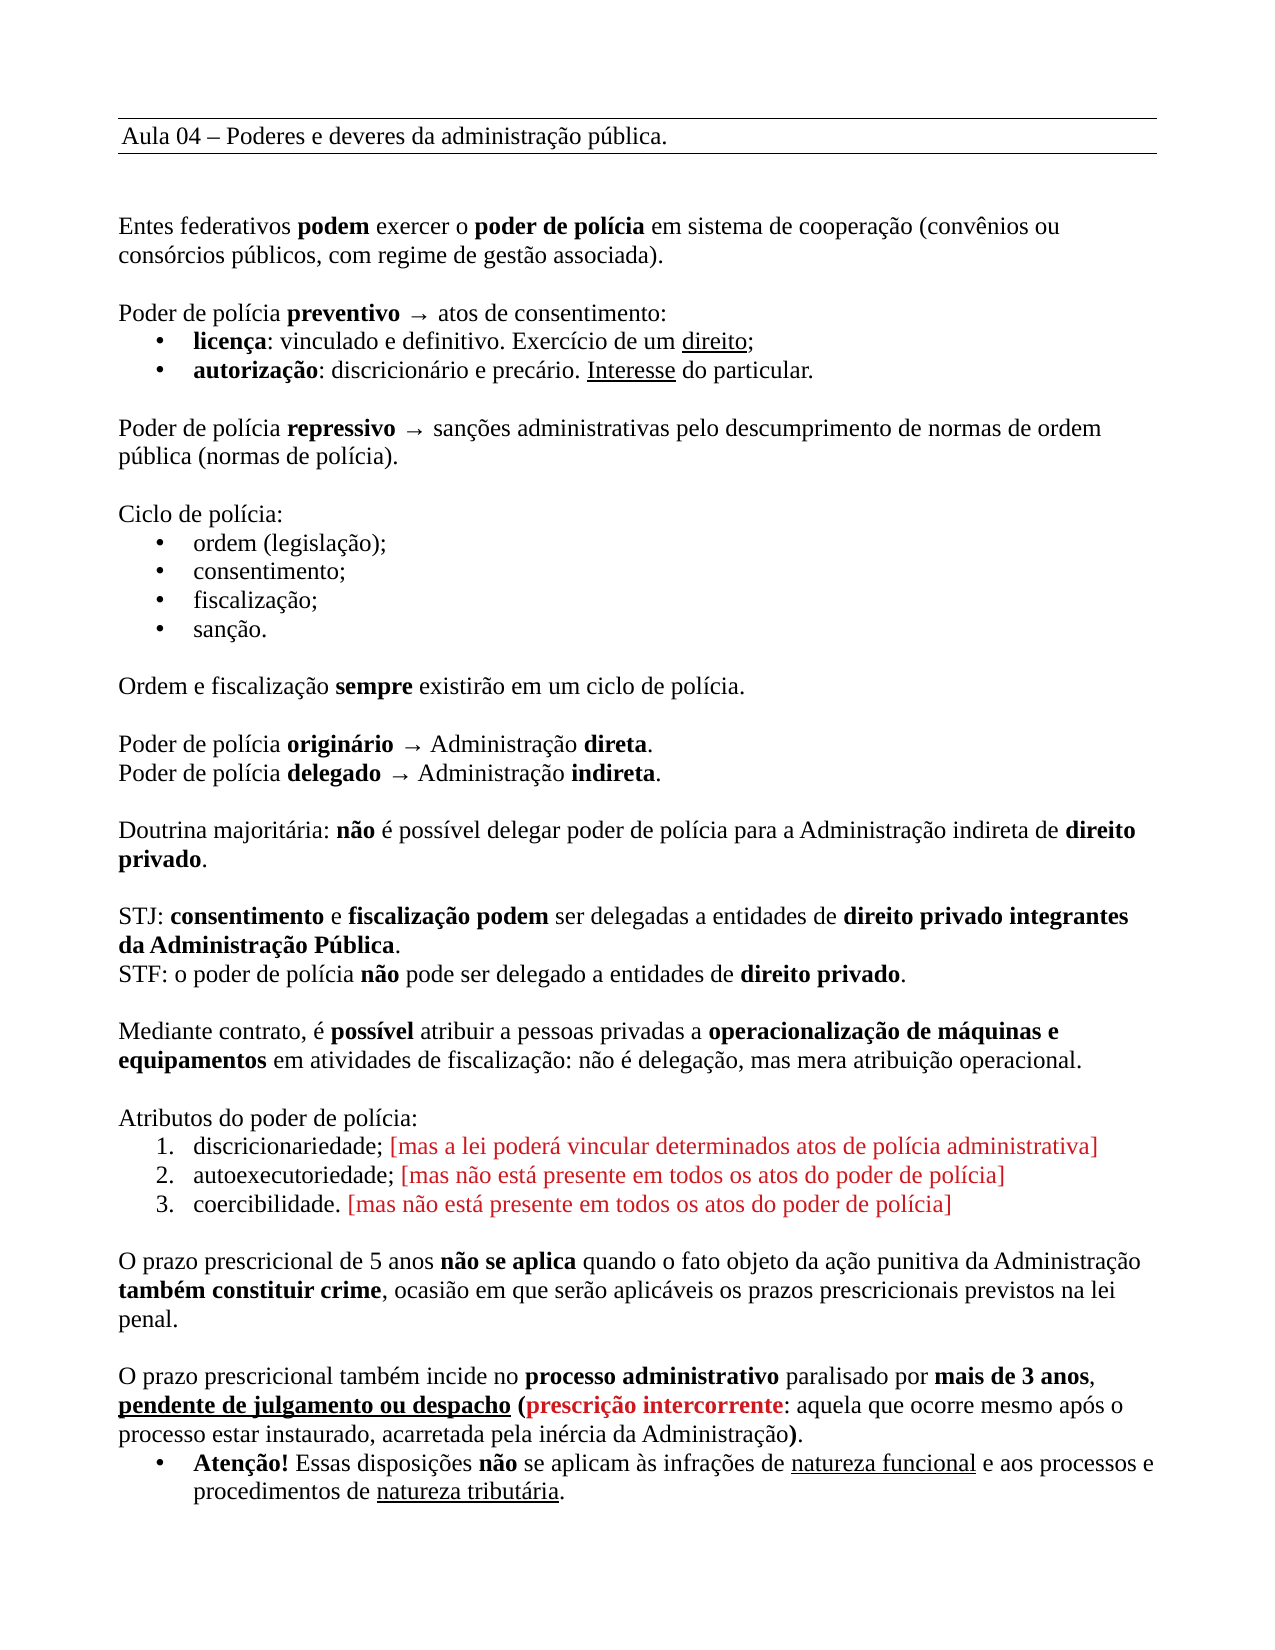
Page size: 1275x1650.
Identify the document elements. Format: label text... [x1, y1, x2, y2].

text Entes federativos podem exercer o poder de polícia em sistema de cooperação (convênios ou consórcios públicos, com regime de gestão associada). [118, 211, 1157, 269]
text STF: o poder de polícia não pode ser delegado a entidades de direito privado. [118, 959, 1157, 988]
list licença: vinculado e definitivo. Exercício de um direito; [156, 326, 1157, 355]
list sanção. [156, 614, 1157, 643]
text Atributos do poder de polícia: [118, 1103, 1157, 1131]
text Poder de polícia preventivo → atos de consentimento: [118, 298, 1157, 326]
list autoexecutoriedade; [mas não está presente em todos os atos do poder de polícia] [156, 1160, 1157, 1189]
text Poder de polícia delegado → Administração indireta. [118, 758, 1157, 786]
text STJ: consentimento e fiscalização podem ser delegadas a entidades de direito privado integrantes da Administração Pública. [118, 901, 1157, 959]
text Poder de polícia originário → Administração direta. [118, 729, 1157, 758]
text O prazo prescricional de 5 anos não se aplica quando o fato objeto da ação punitiva da Administração também constituir crime, ocasião em que serão aplicáveis os prazos prescricionais previstos na lei penal. [118, 1246, 1157, 1333]
list ordem (legislação); [156, 528, 1157, 556]
list consentimento; [156, 556, 1157, 585]
list autorização: discricionário e precário. Interesse do particular. [156, 355, 1157, 384]
list Atenção! Essas disposições não se aplicam às infrações de natureza funcional e aos processos e procedimentos de natureza tributária. [156, 1448, 1157, 1505]
text Mediante contrato, é possível atribuir a pessoas privadas a operacionalização de máquinas e equipamentos em atividades de fiscalização: não é delegação, mas mera atribuição operacional. [118, 1016, 1157, 1074]
list discricionariedade; [mas a lei poderá vincular determinados atos de polícia administrativa] [156, 1131, 1157, 1160]
list coercibilidade. [mas não está presente em todos os atos do poder de polícia] [156, 1189, 1157, 1218]
text O prazo prescricional também incide no processo administrativo paralisado por mais de 3 anos, pendente de julgamento ou despacho (prescrição intercorrente: aquela que ocorre mesmo após o processo estar instaurado, acarretada pela inércia da Administração). [118, 1361, 1157, 1448]
text Ciclo de polícia: [118, 499, 1157, 528]
text Poder de polícia repressivo → sanções administrativas pelo descumprimento de normas de ordem pública (normas de polícia). [118, 413, 1157, 470]
text Ordem e fiscalização sempre existirão em um ciclo de polícia. [118, 671, 1157, 700]
text Doutrina majoritária: não é possível delegar poder de polícia para a Administração indireta de direito privado. [118, 815, 1157, 873]
list fiscalização; [156, 585, 1157, 614]
